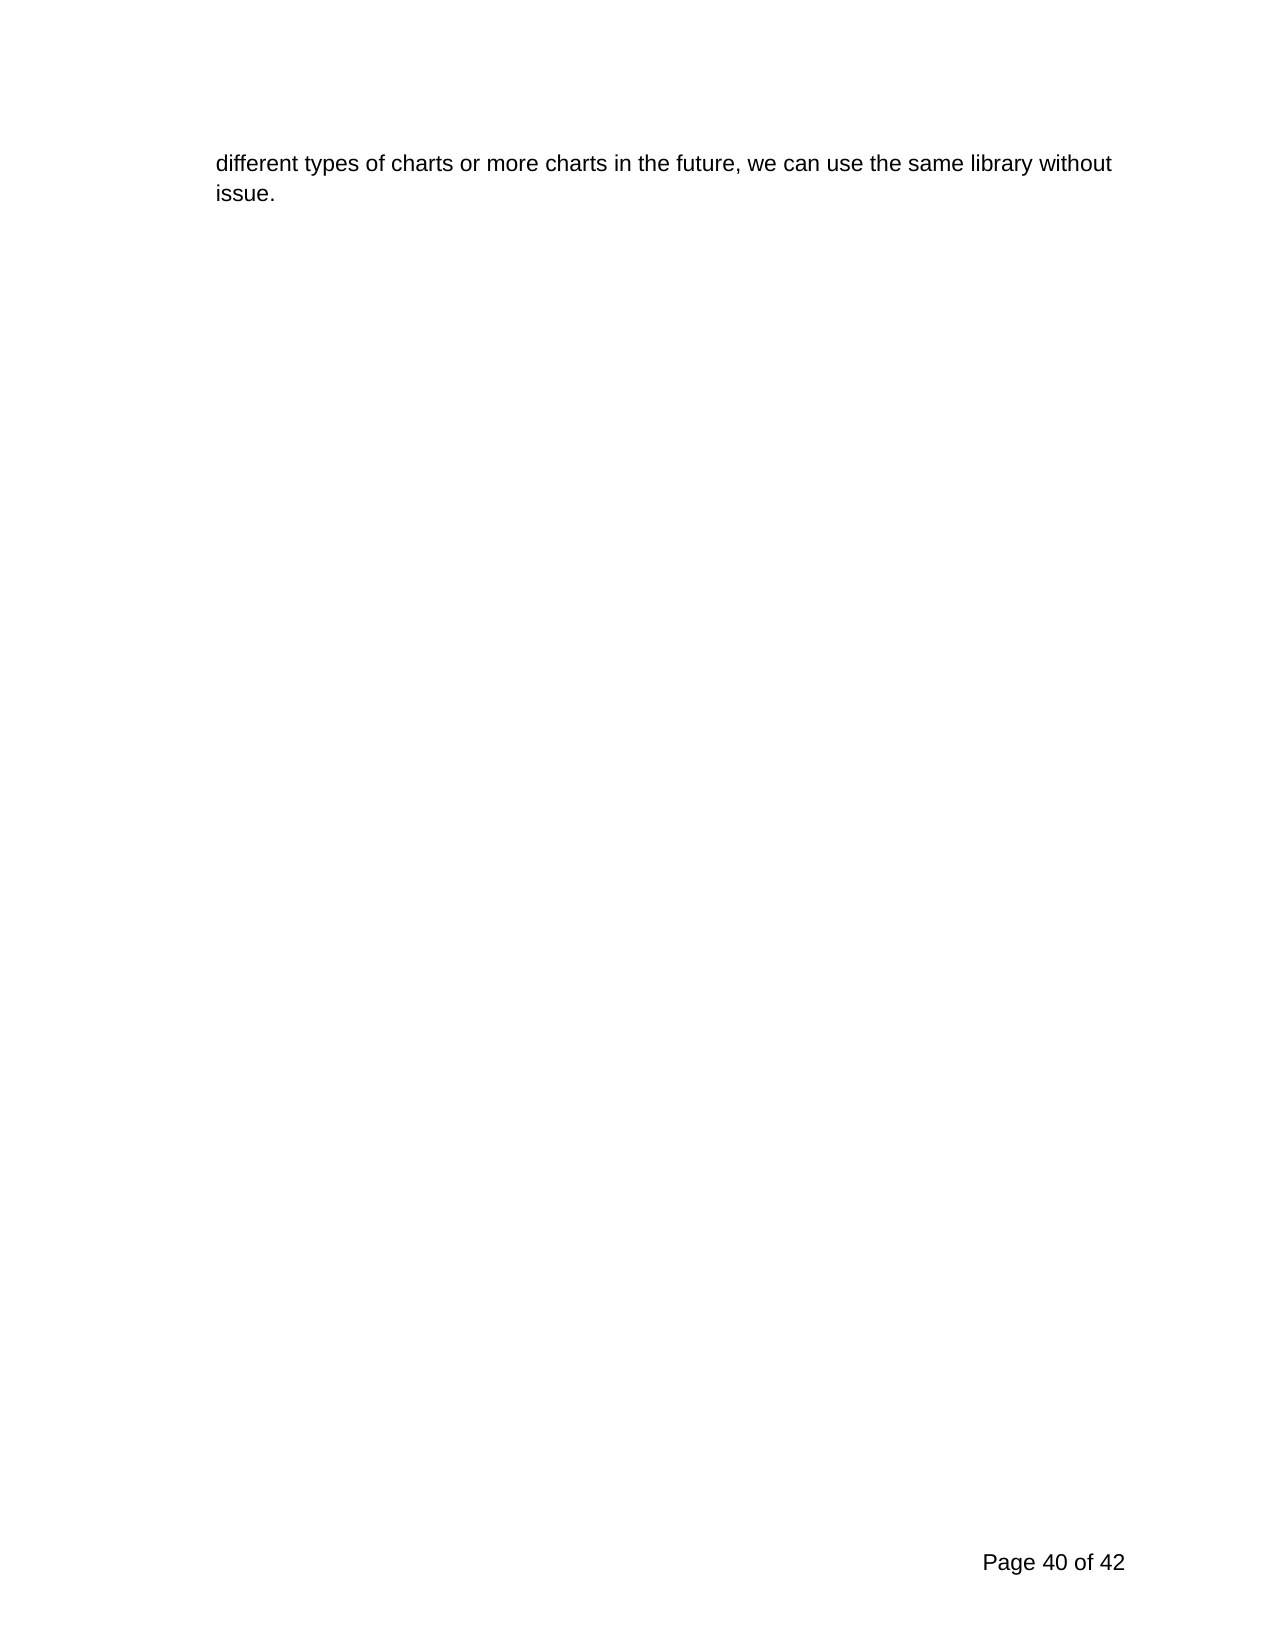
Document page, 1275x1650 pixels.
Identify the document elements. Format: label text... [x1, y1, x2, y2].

text different types of charts or more charts in the future, we can use the same library without issue. [216, 150, 1125, 207]
